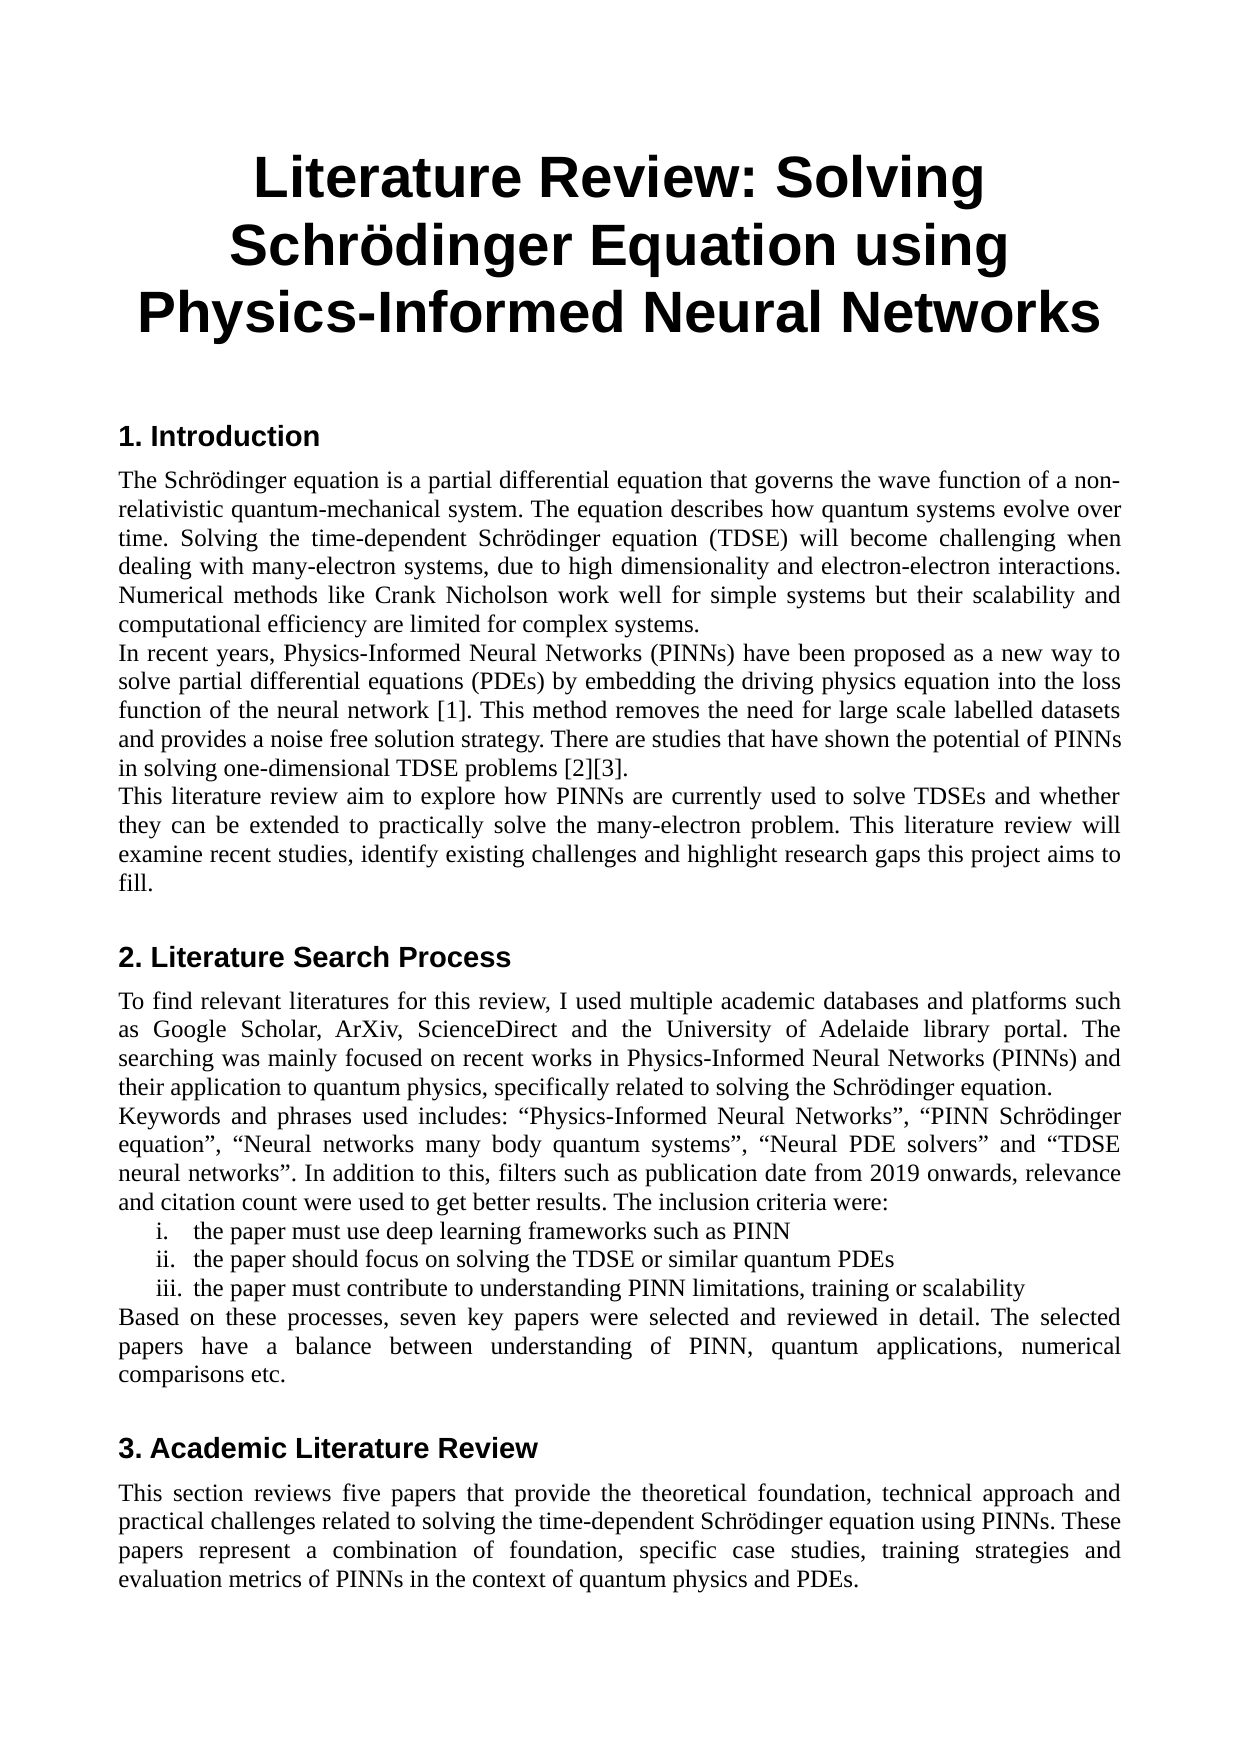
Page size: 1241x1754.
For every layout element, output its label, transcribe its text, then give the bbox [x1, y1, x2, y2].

list the paper should focus on solving the TDSE or similar quantum PDEs [156, 1244, 1122, 1273]
text The Schrödinger equation is a partial differential equation that governs the wave function of a non-relativistic quantum-mechanical system. The equation describes how quantum systems evolve over time. Solving the time-dependent Schrödinger equation (TDSE) will become challenging when dealing with many-electron systems, due to high dimensionality and electron-electron interactions. Numerical methods like Crank Nicholson work well for simple systems but their scalability and computational efficiency are limited for complex systems. [118, 465, 1122, 638]
text This literature review aim to explore how PINNs are currently used to solve TDSEs and whether they can be extended to practically solve the many-electron problem. This literature review will examine recent studies, identify existing challenges and highlight research gaps this project aims to fill. [118, 781, 1122, 896]
title Literature Review: Solving Schrödinger Equation using Physics-Informed Neural Networks [118, 143, 1122, 344]
text This section reviews five papers that provide the theoretical foundation, technical approach and practical challenges related to solving the time-dependent Schrödinger equation using PINNs. These papers represent a combination of foundation, specific case studies, training strategies and evaluation metrics of PINNs in the context of quantum physics and PDEs. [118, 1478, 1122, 1593]
text Based on these processes, seven key papers were selected and reviewed in detail. The selected papers have a balance between understanding of PINN, quantum applications, numerical comparisons etc. [118, 1302, 1122, 1388]
text Keywords and phrases used includes: “Physics-Informed Neural Networks”, “PINN Schrödinger equation”, “Neural networks many body quantum systems”, “Neural PDE solvers” and “TDSE neural networks”. In addition to this, filters such as publication date from 2019 onwards, relevance and citation count were used to get better results. The inclusion criteria were: [118, 1101, 1122, 1216]
subtitle 3. Academic Literature Review [118, 1432, 1122, 1465]
list the paper must use deep learning frameworks such as PINN [156, 1216, 1122, 1244]
text To find relevant literatures for this review, I used multiple academic databases and platforms such as Google Scholar, ArXiv, ScienceDirect and the University of Adelaide library portal. The searching was mainly focused on recent works in Physics-Informed Neural Networks (PINNs) and their application to quantum physics, specifically related to solving the Schrödinger equation. [118, 986, 1122, 1101]
list the paper must contribute to understanding PINN limitations, training or scalability [156, 1273, 1122, 1302]
text In recent years, Physics-Informed Neural Networks (PINNs) have been proposed as a new way to solve partial differential equations (PDEs) by embedding the driving physics equation into the loss function of the neural network [1]. This method removes the need for large scale labelled datasets and provides a noise free solution strategy. There are studies that have shown the potential of PINNs in solving one-dimensional TDSE problems [2][3]. [118, 638, 1122, 781]
subtitle 1. Introduction [118, 419, 1122, 453]
subtitle 2. Literature Search Process [118, 940, 1122, 973]
